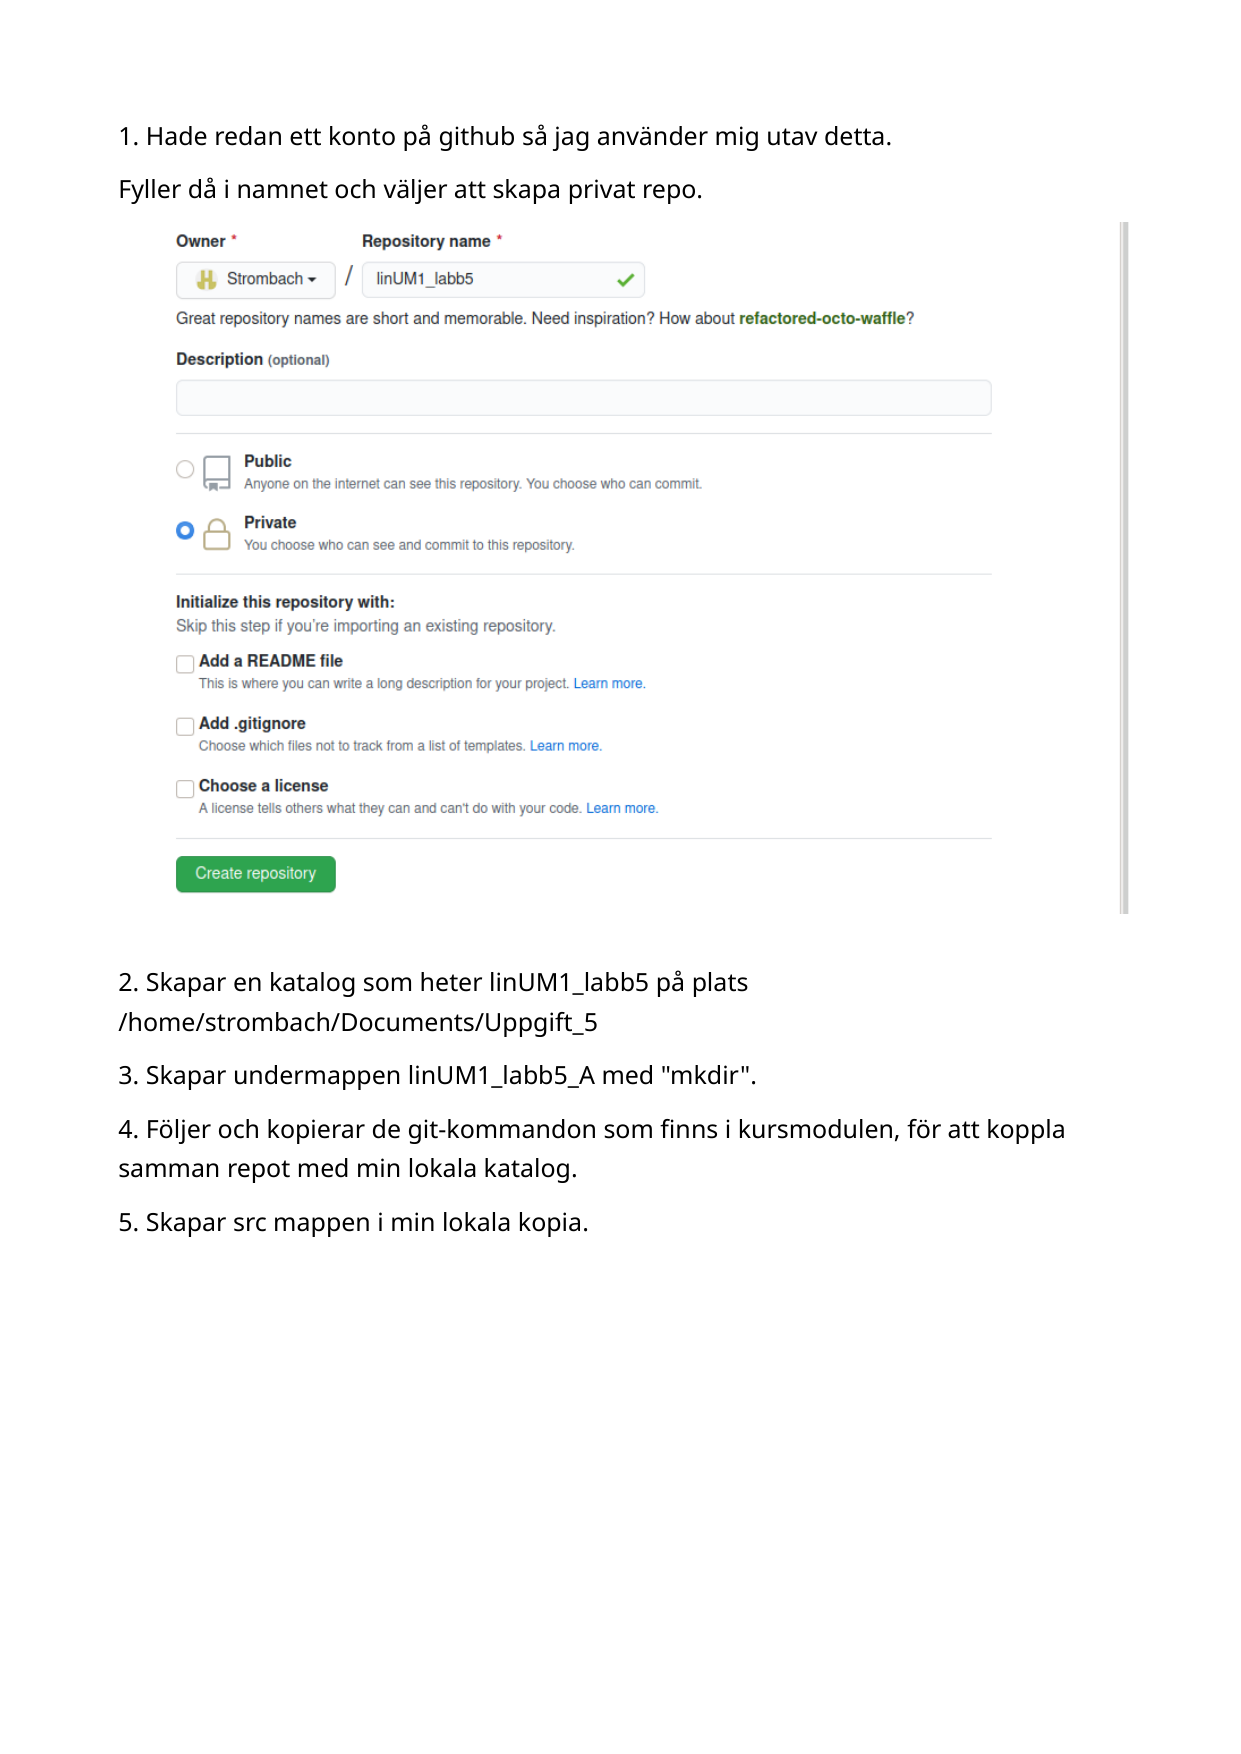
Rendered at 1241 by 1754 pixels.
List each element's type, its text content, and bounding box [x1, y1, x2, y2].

text 5. Skapar src mappen i min lokala kopia. [118, 1205, 1122, 1239]
text 4. Följer och kopierar de git-kommandon som finns i kursmodulen, för att koppla samman repot med min lokala katalog. [118, 1112, 1122, 1185]
text 1. Hade redan ett konto på github så jag använder mig utav detta. [118, 118, 1122, 152]
text 3. Skapar undermappen linUM1_labb5_A med "mkdir". [118, 1058, 1122, 1092]
picture [124, 222, 1129, 914]
text Fyller då i namnet och väljer att skapa privat repo. [118, 172, 1122, 206]
text 2. Skapar en katalog som heter linUM1_labb5 på plats /home/strombach/Documents/Uppgift_5 [118, 965, 1122, 1038]
